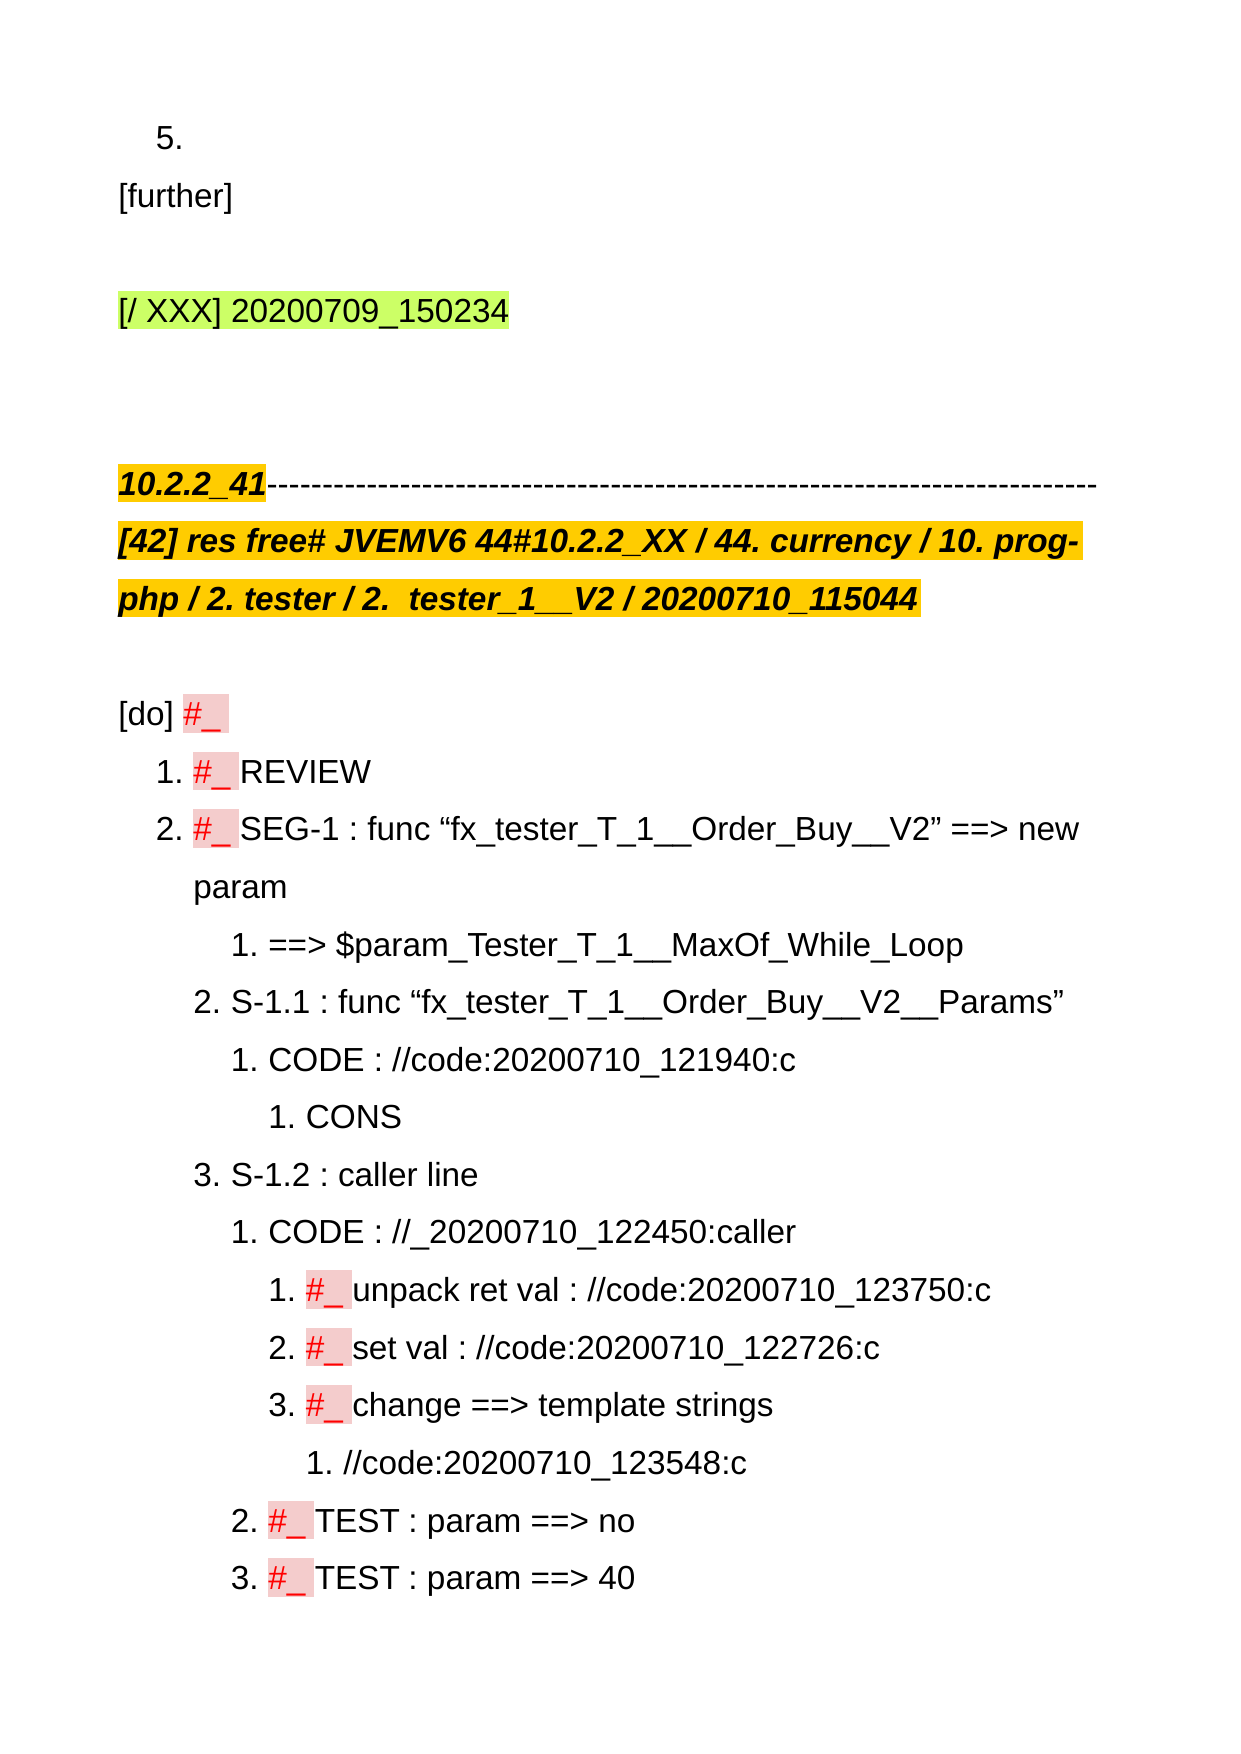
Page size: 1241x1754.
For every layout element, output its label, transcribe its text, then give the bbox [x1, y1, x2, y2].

list #_ set val : //code:20200710_122726:c [268, 1328, 1122, 1366]
text 10.2.2_41--------------------------------------------------------------------------- [118, 464, 1122, 502]
list CODE : //_20200710_122450:caller [231, 1213, 1122, 1251]
text [/ XXX] 20200709_150234 [118, 233, 1122, 329]
text [42] res free# JVEMV6 44#10.2.2_XX / 44. currency / 10. prog-php / 2. tester / 2. tester_1__V2 / 20200710_115044 [118, 521, 1122, 617]
list #_ REVIEW [156, 752, 1122, 790]
list #_ change ==> template strings [268, 1385, 1122, 1424]
list //code:20200710_123548:c [306, 1443, 1122, 1481]
text [further] [118, 176, 1122, 214]
list #_ TEST : param ==> no [231, 1501, 1122, 1539]
list S-1.1 : func “fx_tester_T_1__Order_Buy__V2__Params” [193, 982, 1122, 1021]
list CONS [268, 1097, 1122, 1136]
list S-1.2 : caller line [193, 1155, 1122, 1193]
list ==> $param_Tester_T_1__MaxOf_While_Loop [231, 924, 1122, 963]
list #_ TEST : param ==> 40 [231, 1558, 1122, 1597]
list #_ unpack ret val : //code:20200710_123750:c [268, 1270, 1122, 1309]
text [do] #_ [118, 694, 1122, 733]
list CODE : //code:20200710_121940:c [231, 1040, 1122, 1078]
list #_ SEG-1 : func “fx_tester_T_1__Order_Buy__V2” ==> new param [156, 809, 1122, 905]
